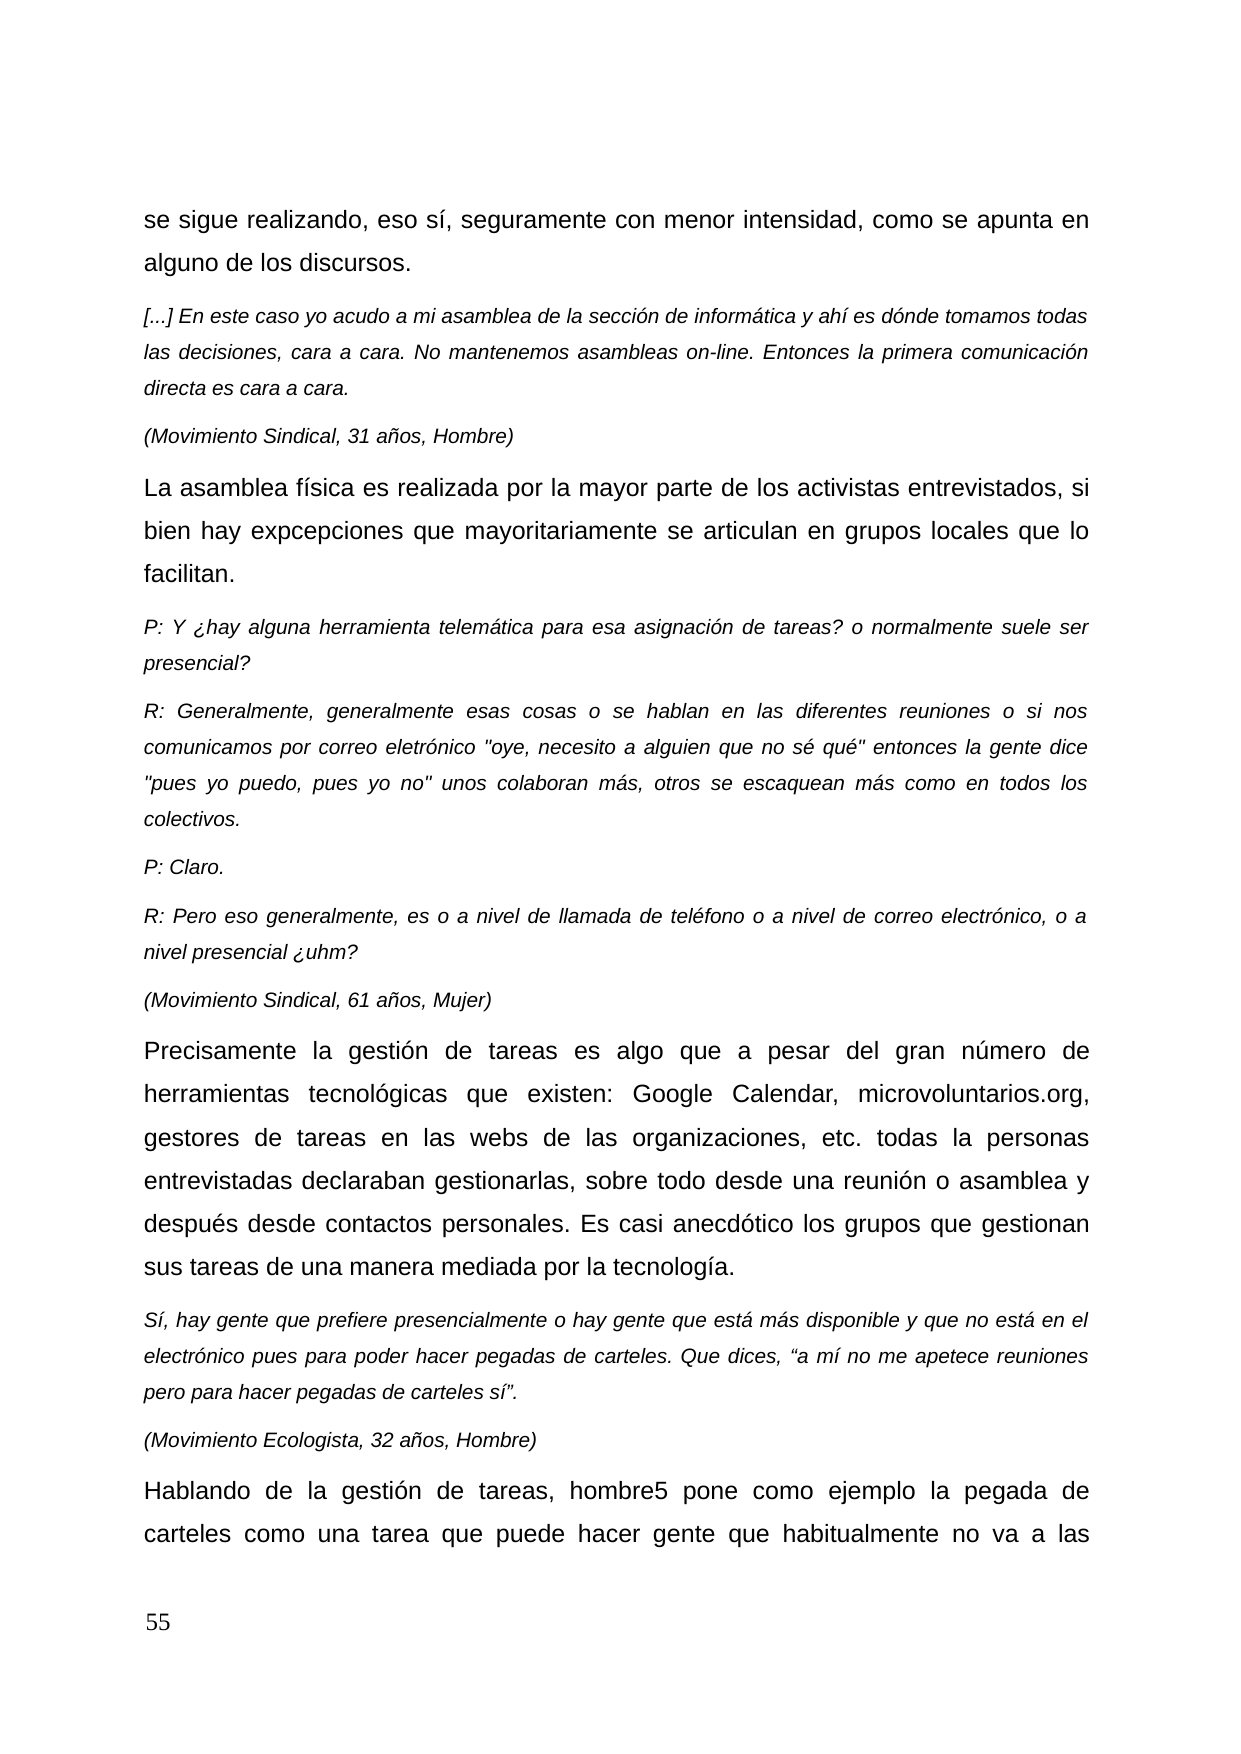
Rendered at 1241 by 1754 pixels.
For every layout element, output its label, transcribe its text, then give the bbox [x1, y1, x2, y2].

text P: Y ¿hay alguna herramienta telemática para esa asignación de tareas? o normalmente suele ser presencial? [144, 614, 1092, 674]
text R: Pero eso generalmente, es o a nivel de llamada de teléfono o a nivel de correo electrónico, o a nivel presencial ¿uhm? [144, 903, 1092, 963]
text (Movimiento Sindical, 31 años, Hombre) [144, 424, 1092, 448]
text se sigue realizando, eso sí, seguramente con menor intensidad, como se apunta en alguno de los discursos. [144, 205, 1092, 277]
text Sí, hay gente que prefiere presencialmente o hay gente que está más disponible y que no está en el electrónico pues para poder hacer pegadas de carteles. Que dices, “a mí no me apetece reuniones pero para hacer pegadas de carteles sí”. [144, 1308, 1092, 1403]
text [...] En este caso yo acudo a mi asamblea de la sección de informática y ahí es dónde tomamos todas las decisiones, cara a cara. No mantenemos asambleas on-line. Entonces la primera comunicación directa es cara a cara. [144, 304, 1092, 400]
text Precisamente la gestión de tareas es algo que a pesar del gran número de herramientas tecnológicas que existen: Google Calendar, microvoluntarios.org, gestores de tareas en las webs de las organizaciones, etc. todas la personas entrevistadas declaraban gestionarlas, sobre todo desde una reunión o asamblea y después desde contactos personales. Es casi anecdótico los grupos que gestionan sus tareas de una manera mediada por la tecnología. [144, 1036, 1092, 1281]
text P: Claro. [144, 855, 1092, 879]
text (Movimiento Ecologista, 32 años, Hombre) [144, 1428, 1092, 1452]
text (Movimiento Sindical, 61 años, Mujer) [144, 988, 1092, 1012]
text R: Generalmente, generalmente esas cosas o se hablan en las diferentes reuniones o si nos comunicamos por correo eletrónico "oye, necesito a alguien que no sé qué" entonces la gente dice "pues yo puedo, pues yo no" unos colaboran más, otros se escaquean más como en todos los colectivos. [144, 699, 1092, 831]
text La asamblea física es realizada por la mayor parte de los activistas entrevistados, si bien hay expcepciones que mayoritariamente se articulan en grupos locales que lo facilitan. [144, 473, 1092, 588]
text Hablando de la gestión de tareas, hombre5 pone como ejemplo la pegada de carteles como una tarea que puede hacer gente que habitualmente no va a las [144, 1476, 1092, 1548]
